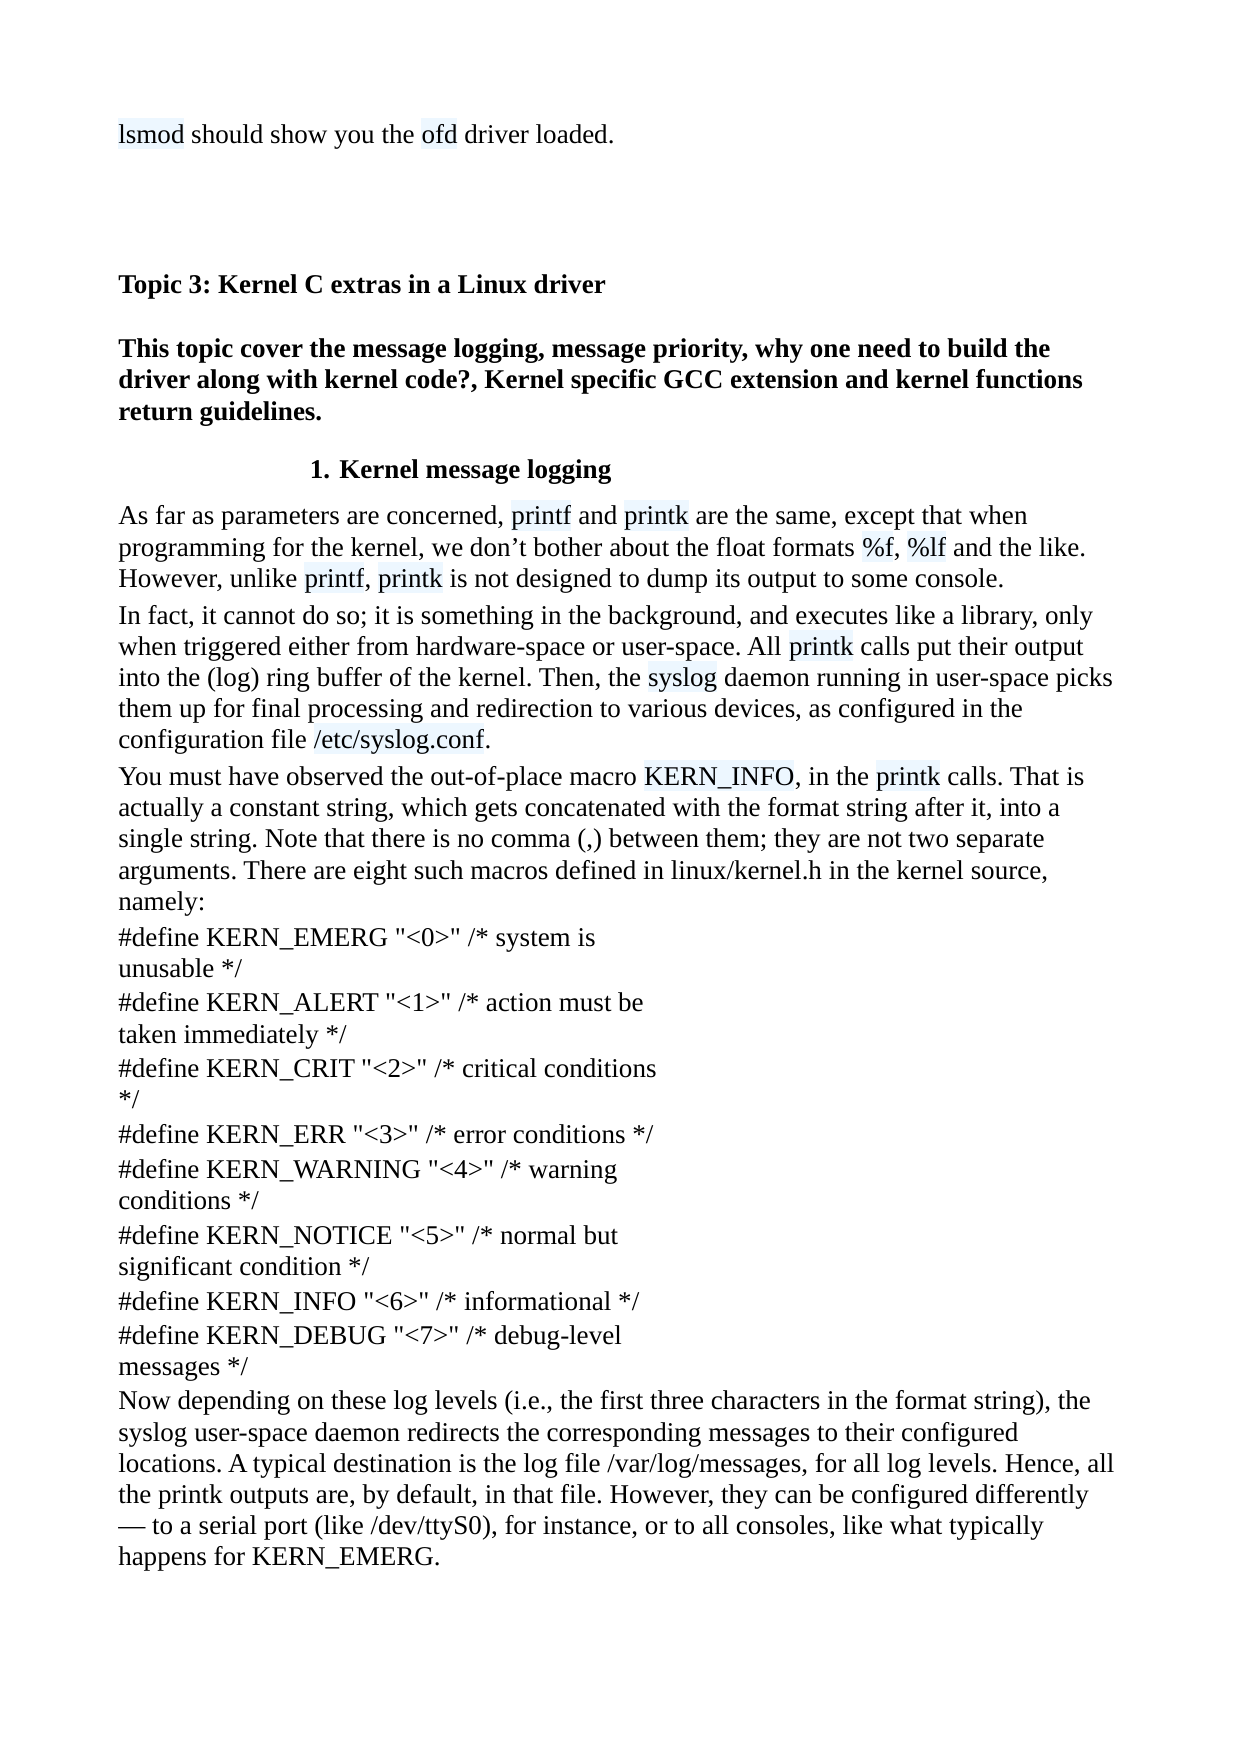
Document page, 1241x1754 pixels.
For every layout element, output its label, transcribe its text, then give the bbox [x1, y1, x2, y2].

text In fact, it cannot do so; it is something in the background, and executes like a library, only when triggered either from hardware-space or user-space. All printk calls put their output into the (log) ring buffer of the kernel. Then, the syslog daemon running in user-space picks them up for final processing and redirection to various devices, as configured in the configuration file /etc/syslog.conf. [118, 599, 1122, 754]
subtitle This topic cover the message logging, message priority, why one need to build the driver along with kernel code?, Kernel specific GCC extension and kernel functions return guidelines. [118, 332, 1122, 426]
subtitle Kernel message logging [309, 453, 1122, 484]
text You must have observed the out-of-place macro KERN_INFO, in the printk calls. That is actually a constant string, which gets concatenated with the format string after it, into a single string. Note that there is no comma (,) between them; they are not two separate arguments. There are eight such macros defined in linux/kernel.h in the kernel source, namely: [118, 760, 1122, 916]
text Now depending on these log levels (i.e., the first three characters in the format string), the syslog user-space daemon redirects the corresponding messages to their configured locations. A typical destination is the log file /var/log/messages, for all log levels. Hence, all the printk outputs are, by default, in that file. However, they can be configured differently — to a serial port (like /dev/ttyS0), for instance, or to all consoles, like what typically happens for KERN_EMERG. [118, 1384, 1122, 1571]
subtitle Topic 3: Kernel C extras in a Linux driver [118, 268, 1122, 299]
text lsmod should show you the ofd driver loaded. [118, 118, 1122, 149]
table_header #define KERN_EMERG "<0>" /* system is unusable */ #define KERN_ALERT "<1>" /* action must be taken immediately */ #define KERN_CRIT "<2>" /* critical conditions */ #define KERN_ERR "<3>" /* error conditions */ #define KERN_WARNING "<4>" /* warning conditions */ #define KERN_NOTICE "<5>" /* normal but significant condition */ #define KERN_INFO "<6>" /* informational */ #define KERN_DEBUG "<7>" /* debug-level messages */ [118, 919, 681, 1382]
text As far as parameters are concerned, printf and printk are the same, except that when programming for the kernel, we don’t bother about the float formats %f, %lf and the like. However, unlike printf, printk is not designed to dump its output to some console. [118, 499, 1122, 593]
